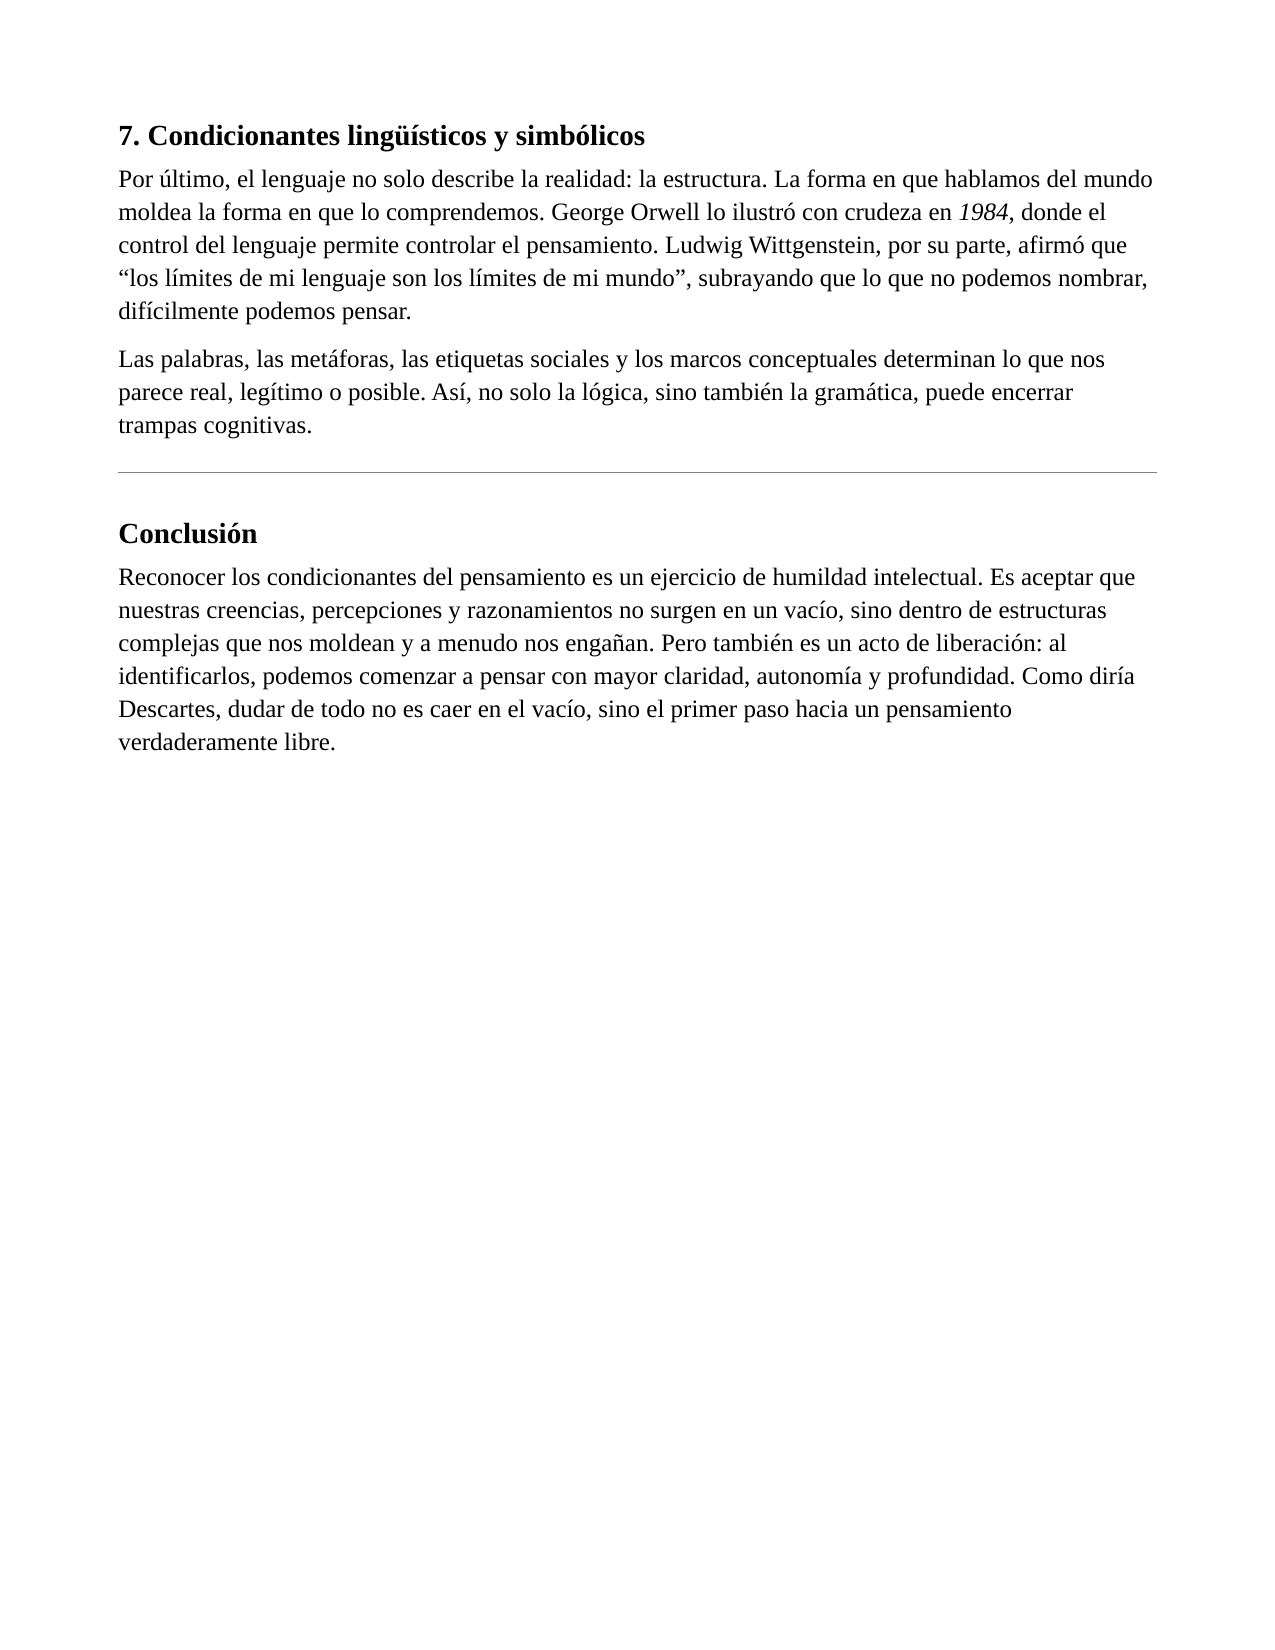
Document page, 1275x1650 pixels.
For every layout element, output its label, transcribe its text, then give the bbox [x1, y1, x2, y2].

subtitle 7. Condicionantes lingüísticos y simbólicos [118, 118, 1157, 152]
text Las palabras, las metáforas, las etiquetas sociales y los marcos conceptuales determinan lo que nos parece real, legítimo o posible. Así, no solo la lógica, sino también la gramática, puede encerrar trampas cognitivas. [118, 344, 1157, 439]
text Por último, el lenguaje no solo describe la realidad: la estructura. La forma en que hablamos del mundo moldea la forma en que lo comprendemos. George Orwell lo ilustró con crudeza en 1984, donde el control del lenguaje permite controlar el pensamiento. Ludwig Wittgenstein, por su parte, afirmó que “los límites de mi lenguaje son los límites de mi mundo”, subrayando que lo que no podemos nombrar, difícilmente podemos pensar. [118, 164, 1157, 325]
subtitle Conclusión [118, 516, 1157, 550]
text Reconocer los condicionantes del pensamiento es un ejercicio de humildad intelectual. Es aceptar que nuestras creencias, percepciones y razonamientos no surgen en un vacío, sino dentro de estructuras complejas que nos moldean y a menudo nos engañan. Pero también es un acto de liberación: al identificarlos, podemos comenzar a pensar con mayor claridad, autonomía y profundidad. Como diría Descartes, dudar de todo no es caer en el vacío, sino el primer paso hacia un pensamiento verdaderamente libre. [118, 562, 1157, 756]
